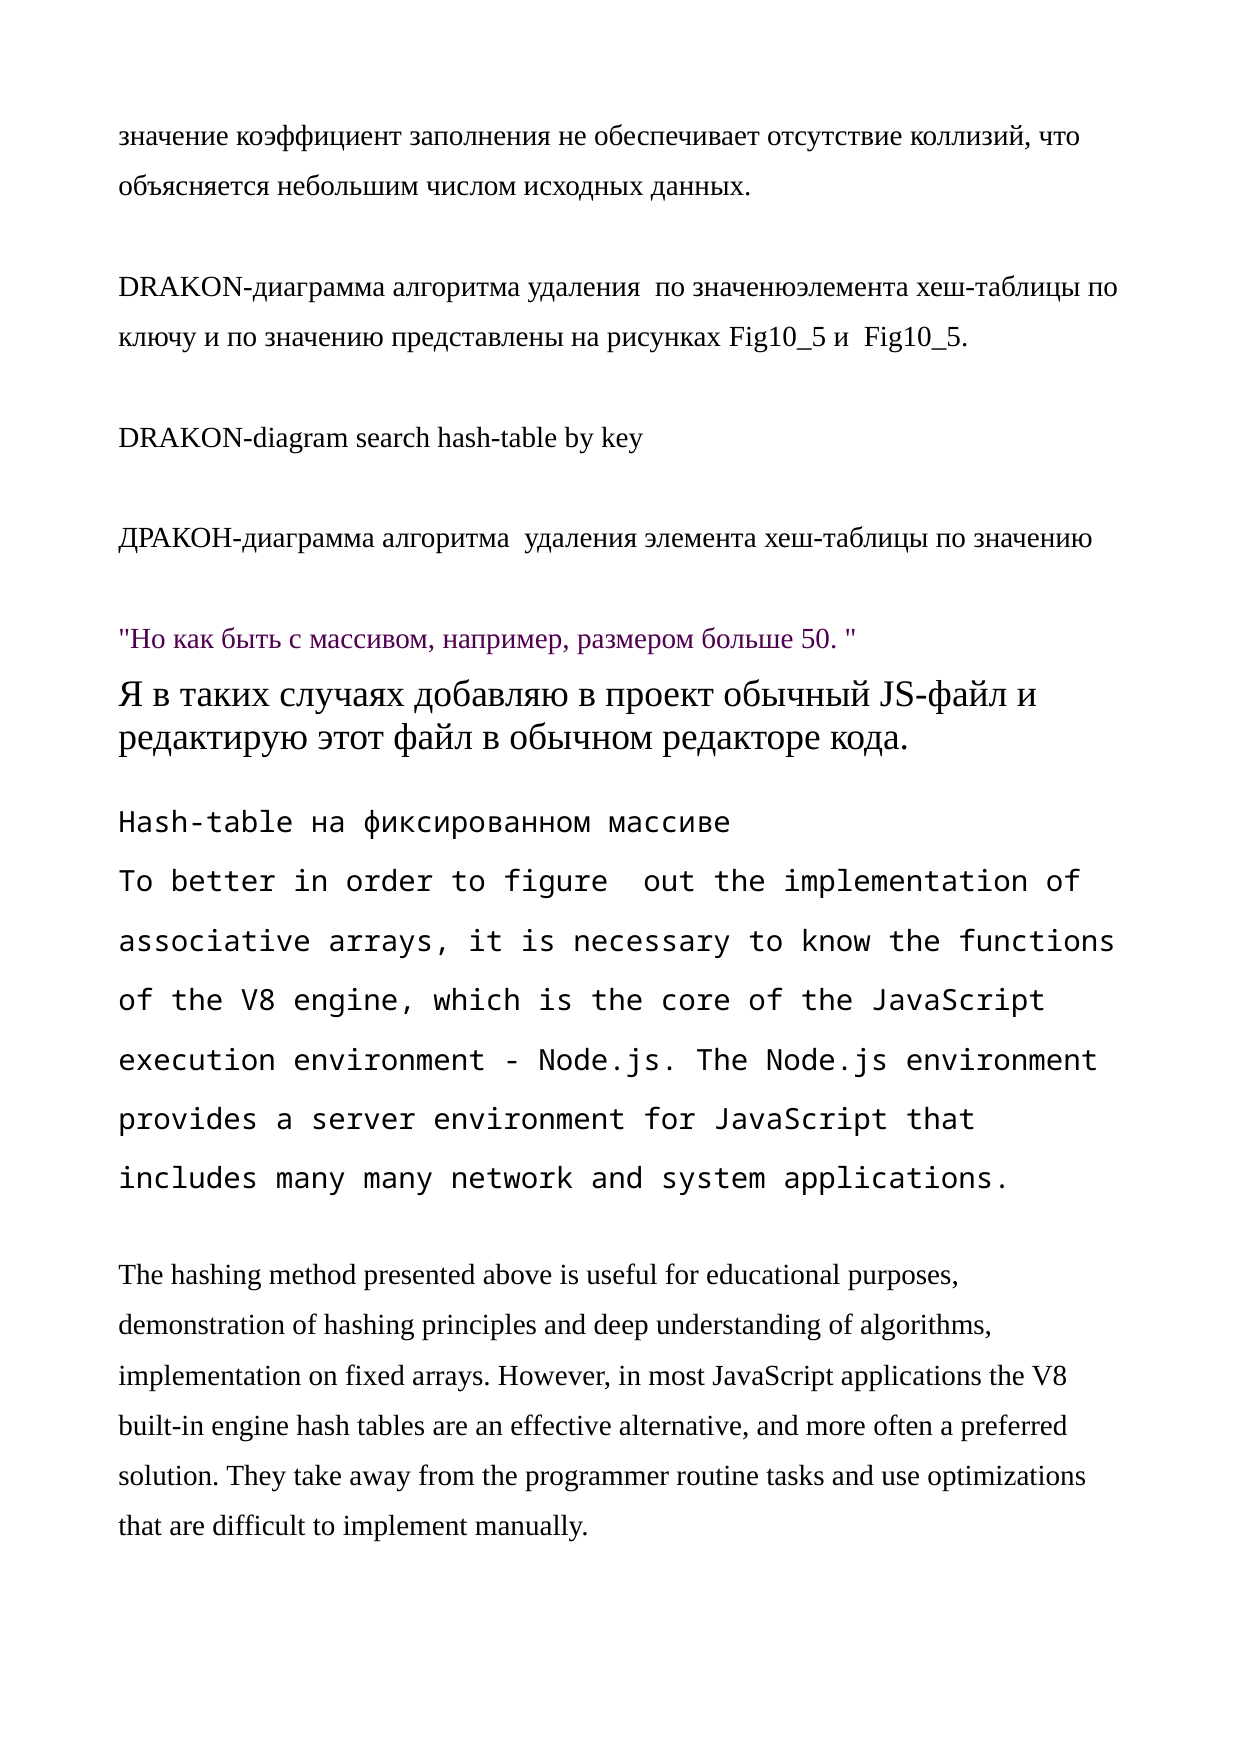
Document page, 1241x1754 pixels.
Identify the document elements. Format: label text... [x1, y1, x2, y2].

text Я в таких случаях добавляю в проект обычный JS-файл и редактирую этот файл в обычном редакторе кода. [118, 672, 1122, 758]
text Hash-table на фиксированном массиве [118, 801, 1122, 841]
text DRAKON-диаграмма алгоритма удаления по значенюэлемента хеш-таблицы по ключу и по значению представлены на рисунках Fig10_5 и Fig10_5. [118, 269, 1122, 353]
text ДРАКОН-диаграмма алгоритма удаления элемента хеш-таблицы по значению [118, 521, 1122, 554]
text To better in order to figure out the implementation of associative arrays, it is necessary to know the functions of the V8 engine, which is the core of the JavaScript execution environment - Node.js. The Node.js environment provides a server environment for JavaScript that includes many many network and system applications. [118, 860, 1122, 1197]
text значение коэффициент заполнения не обеспечивает отсутствие коллизий, что объясняется небольшим числом исходных данных. [118, 118, 1122, 202]
text The hashing method presented above is useful for educational purposes, demonstration of hashing principles and deep understanding of algorithms, implementation on fixed arrays. However, in most JavaScript applications the V8 built-in engine hash tables are an effective alternative, and more often a preferred solution. They take away from the programmer routine tasks and use optimizations that are difficult to implement manually. [118, 1257, 1122, 1542]
text DRAKON-diagram search hash-table by key [118, 420, 1122, 453]
text "Но как быть с массивом, например, размером больше 50. " [118, 621, 1122, 655]
